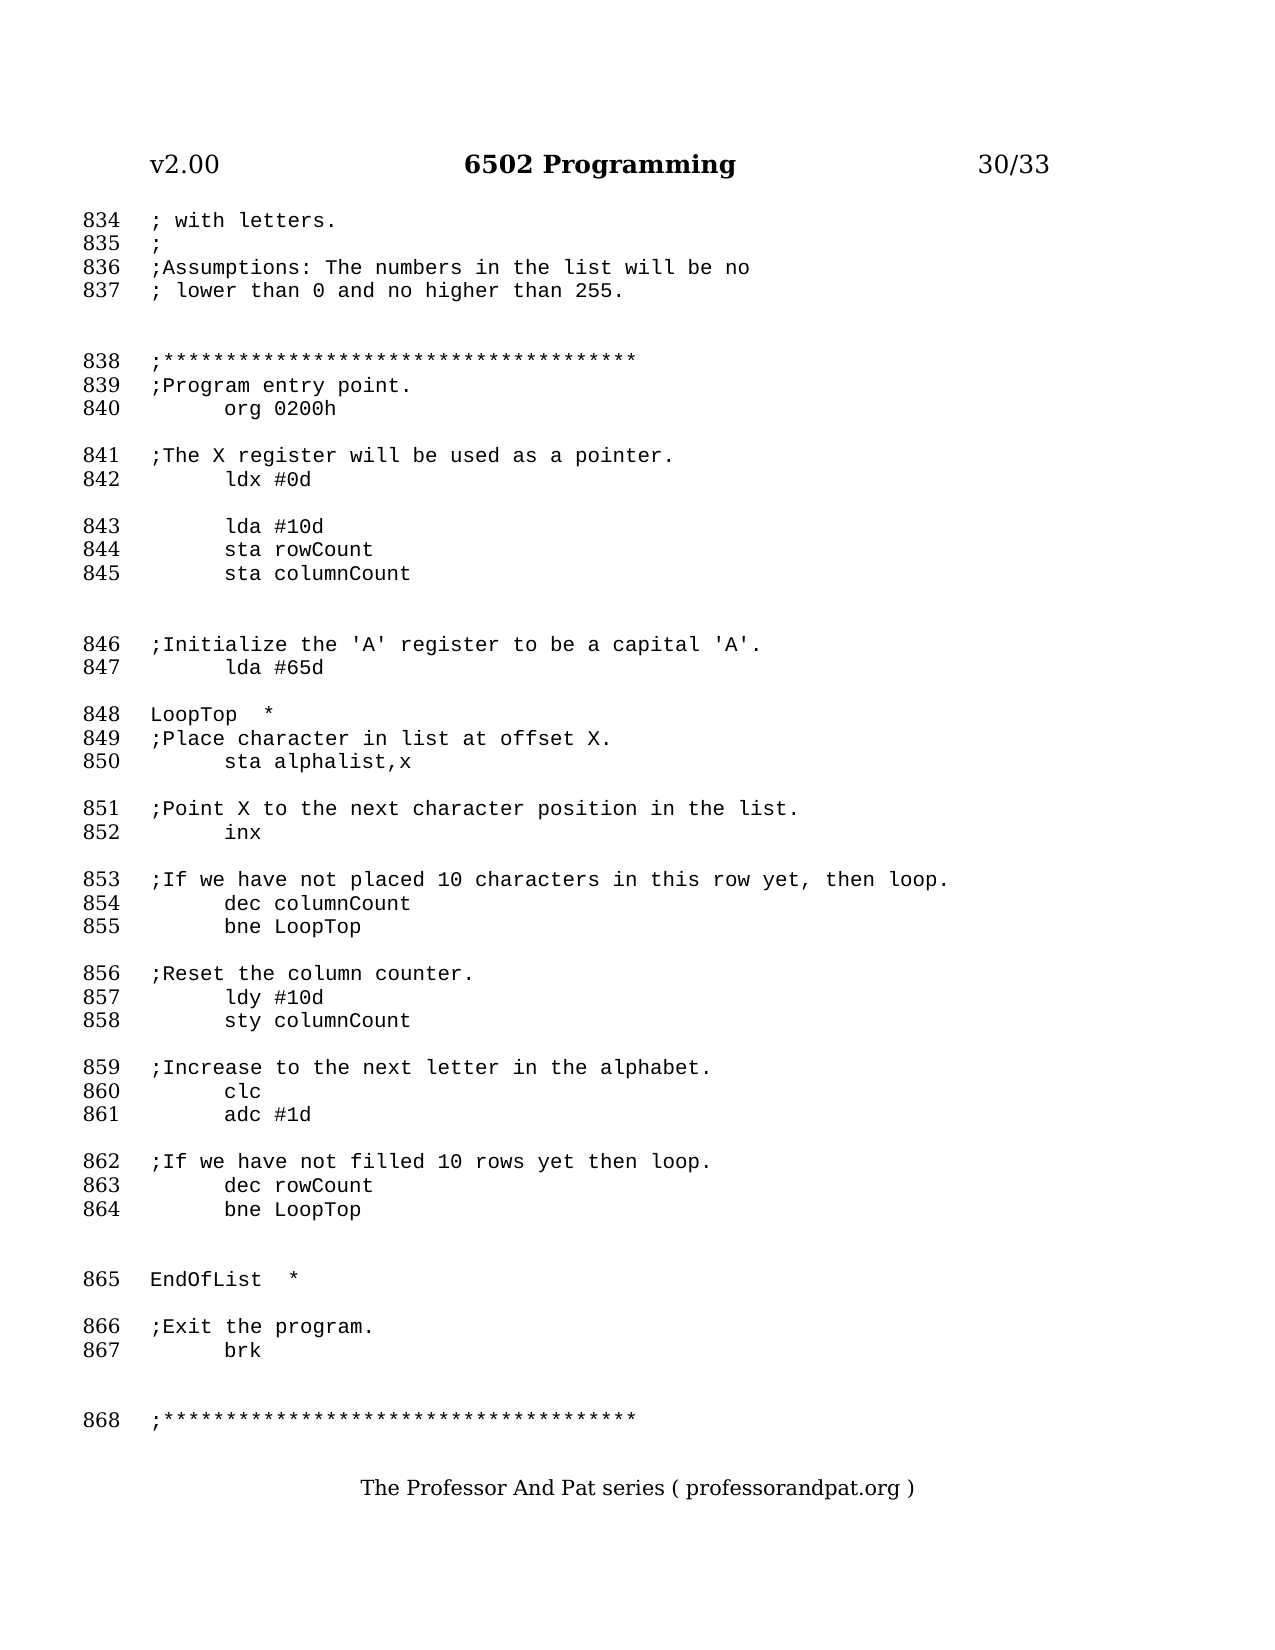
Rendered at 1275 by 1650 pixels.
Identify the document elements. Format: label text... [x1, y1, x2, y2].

text ; with letters. [150, 210, 1125, 233]
text org 0200h [150, 398, 1125, 422]
text dec rowCount [150, 1175, 1125, 1199]
text inx [150, 822, 1125, 846]
text lda #10d [150, 516, 1125, 539]
text bne LoopTop [150, 916, 1125, 940]
text brk [150, 1340, 1125, 1363]
text ;Program entry point. [150, 375, 1125, 398]
text dec columnCount [150, 893, 1125, 916]
text ;Place character in list at offset X. [150, 728, 1125, 751]
text sta alphalist,x [150, 751, 1125, 775]
text ;If we have not filled 10 rows yet then loop. [150, 1152, 1125, 1175]
text ;************************************** [150, 351, 1125, 375]
text ;Initialize the 'A' register to be a capital 'A'. [150, 634, 1125, 657]
text lda #65d [150, 657, 1125, 681]
text ;Point X to the next character position in the list. [150, 798, 1125, 822]
text bne LoopTop [150, 1199, 1125, 1222]
text ;Assumptions: The numbers in the list will be no [150, 257, 1125, 281]
text sta rowCount [150, 539, 1125, 563]
text EndOfList * [150, 1269, 1125, 1293]
text ;If we have not placed 10 characters in this row yet, then loop. [150, 869, 1125, 893]
text ; [150, 233, 1125, 257]
text ldx #0d [150, 469, 1125, 492]
text ; lower than 0 and no higher than 255. [150, 281, 1125, 304]
text LoopTop * [150, 704, 1125, 728]
text ;Exit the program. [150, 1316, 1125, 1340]
text sta columnCount [150, 563, 1125, 587]
text ;Reset the column counter. [150, 963, 1125, 987]
text sty columnCount [150, 1010, 1125, 1034]
text ;The X register will be used as a pointer. [150, 445, 1125, 469]
text ;Increase to the next letter in the alphabet. [150, 1057, 1125, 1081]
text adc #1d [150, 1104, 1125, 1128]
text ;************************************** [150, 1411, 1125, 1434]
text clc [150, 1081, 1125, 1104]
text ldy #10d [150, 987, 1125, 1010]
